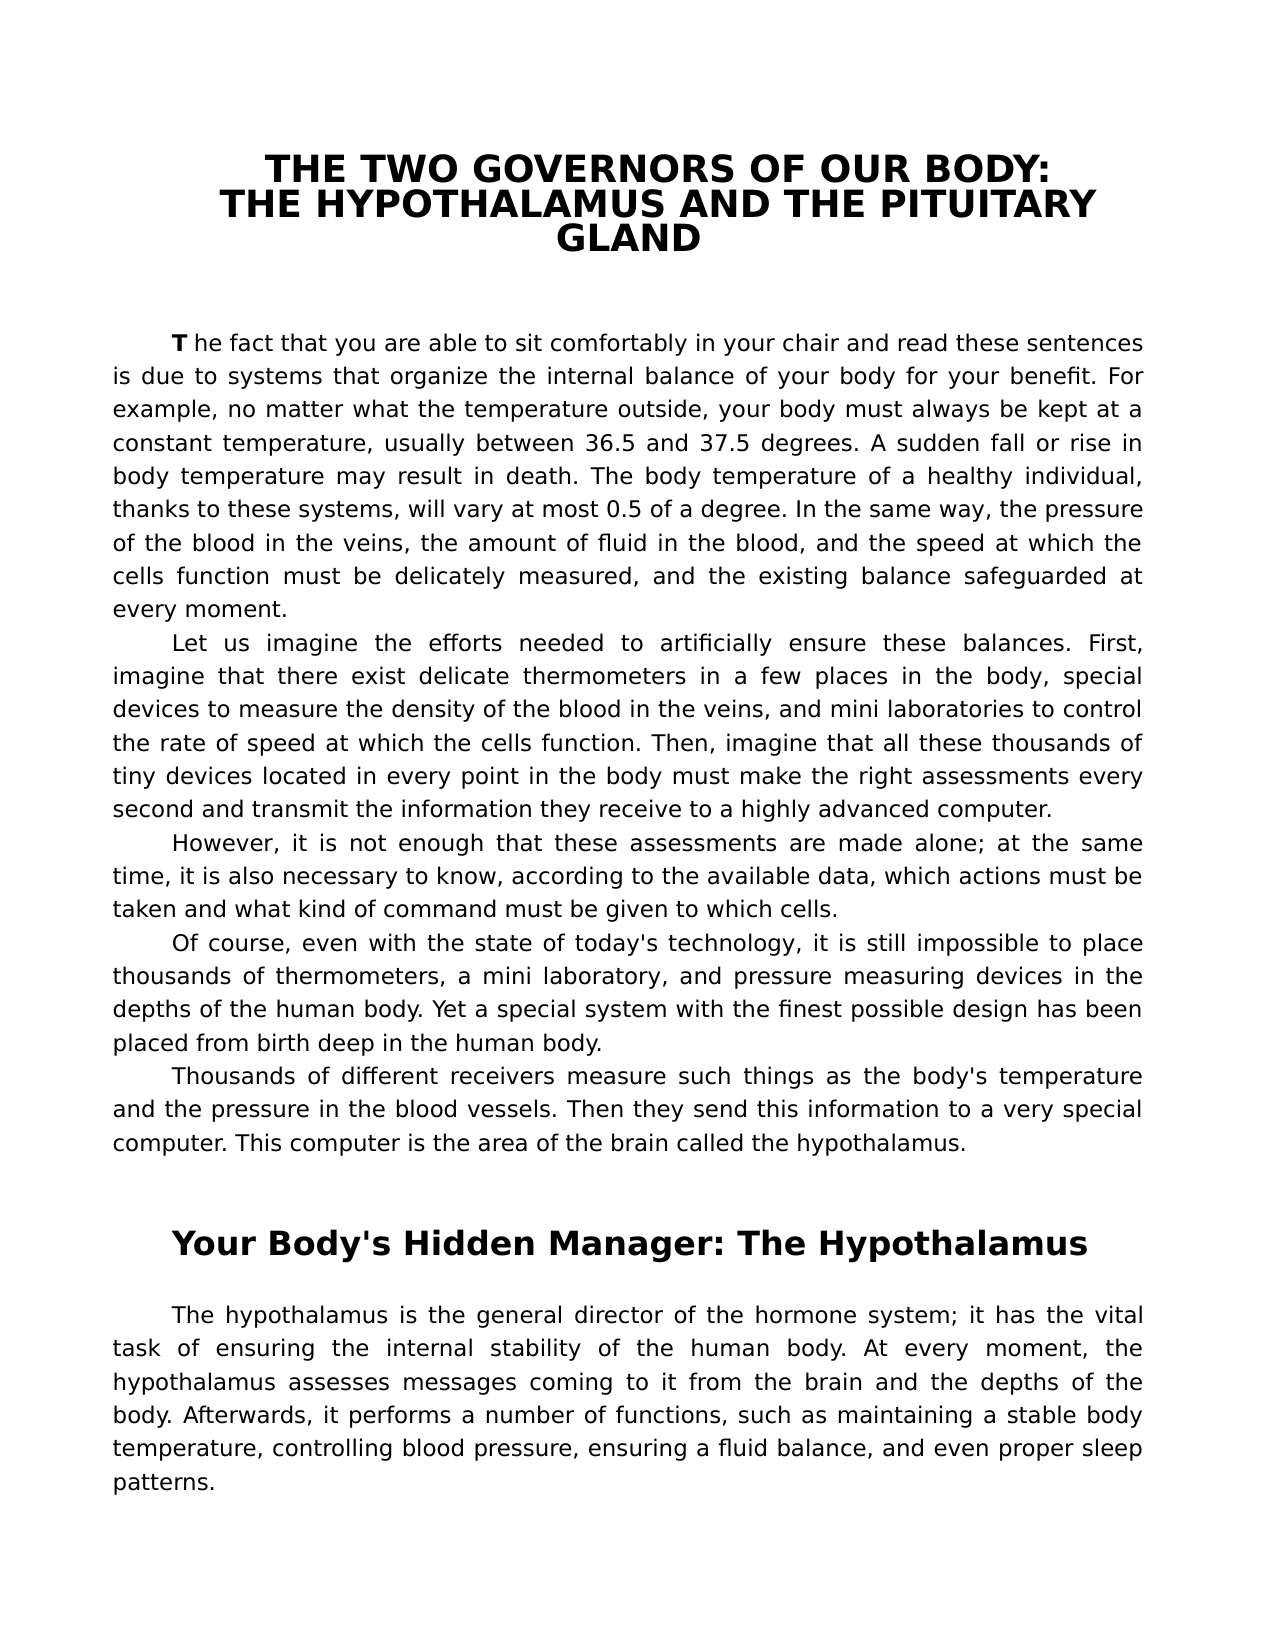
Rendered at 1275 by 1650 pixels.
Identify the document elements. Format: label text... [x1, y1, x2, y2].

text Of course, even with the state of today's technology, it is still impossible to place thousands of thermometers, a mini laboratory, and pressure measuring devices in the depths of the human body. Yet a special system with the finest possible design has been placed from birth deep in the human body. [112, 924, 1145, 1058]
text Let us imagine the efforts needed to artificially ensure these balances. First, imagine that there exist delicate thermometers in a few places in the body, special devices to measure the density of the blood in the veins, and mini laboratories to control the rate of speed at which the cells function. Then, imagine that all these thousands of tiny devices located in every point in the body must make the right assessments every second and transmit the information they receive to a highly advanced computer. [112, 624, 1145, 824]
text Thousands of different receivers measure such things as the body's temperature and the pressure in the blood vessels. Then they send this information to a very special computer. This computer is the area of the brain called the hypothalamus. [112, 1058, 1145, 1158]
text THE HYPOTHALAMUS AND THE PITUITARY GLAND [112, 191, 1145, 258]
text However, it is not enough that these assessments are made alone; at the same time, it is also necessary to know, according to the available data, which actions must be taken and what kind of command must be given to which cells. [112, 824, 1145, 924]
text The fact that you are able to sit comfortably in your chair and read these sentences is due to systems that organize the internal balance of your body for your benefit. For example, no matter what the temperature outside, your body must always be kept at a constant temperature, usually between 36.5 and 37.5 degrees. A sudden fall or rise in body temperature may result in death. The body temperature of a healthy individual, thanks to these systems, will vary at most 0.5 of a degree. In the same way, the pressure of the blood in the veins, the amount of fluid in the blood, and the speed at which the cells function must be delicately measured, and the existing balance safeguarded at every moment. [112, 324, 1145, 624]
text Your Body's Hidden Manager: The Hypothalamus [112, 1224, 1145, 1263]
text The hypothalamus is the general director of the hormone system; it has the vital task of ensuring the internal stability of the human body. At every moment, the hypothalamus assesses messages coming to it from the brain and the depths of the body. Afterwards, it performs a number of functions, such as maintaining a stable body temperature, controlling blood pressure, ensuring a fluid balance, and even proper sleep patterns. [112, 1297, 1145, 1497]
text THE TWO GOVERNORS OF OUR BODY: [112, 148, 1145, 191]
